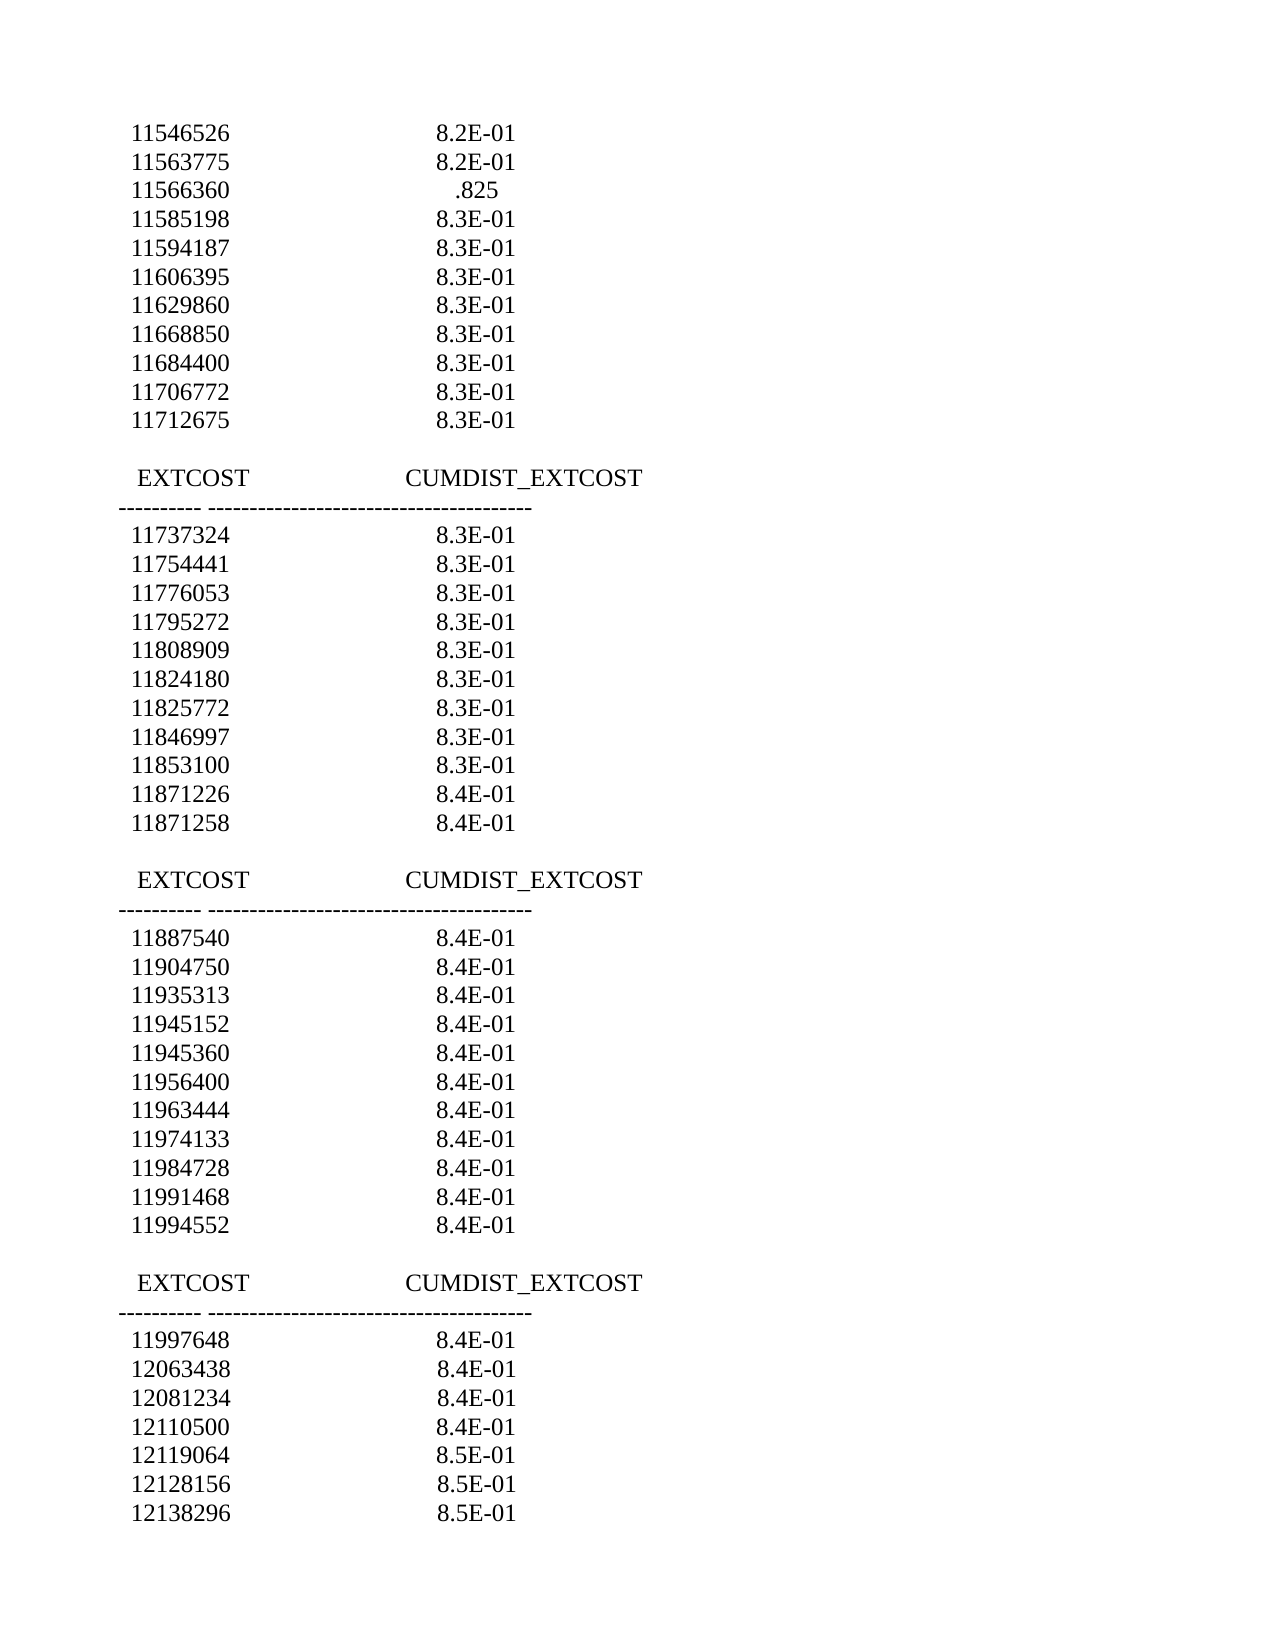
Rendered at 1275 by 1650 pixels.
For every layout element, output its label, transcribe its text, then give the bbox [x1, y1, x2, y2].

text 11904750 8.4E-01 [118, 952, 1157, 981]
text ---------- --------------------------------------- [118, 1297, 1157, 1326]
text 11974133 8.4E-01 [118, 1124, 1157, 1153]
text 11737324 8.3E-01 [118, 521, 1157, 549]
text 11997648 8.4E-01 [118, 1326, 1157, 1354]
text ---------- --------------------------------------- [118, 492, 1157, 521]
text 11606395 8.3E-01 [118, 262, 1157, 291]
text 11594187 8.3E-01 [118, 233, 1157, 262]
text 11887540 8.4E-01 [118, 923, 1157, 952]
text 11668850 8.3E-01 [118, 319, 1157, 348]
text 12081234 8.4E-01 [118, 1383, 1157, 1412]
text 11684400 8.3E-01 [118, 348, 1157, 377]
text 12110500 8.4E-01 [118, 1412, 1157, 1441]
text 11795272 8.3E-01 [118, 607, 1157, 636]
text 11871226 8.4E-01 [118, 779, 1157, 808]
text 12128156 8.5E-01 [118, 1469, 1157, 1498]
text ---------- --------------------------------------- [118, 894, 1157, 923]
text 11853100 8.3E-01 [118, 751, 1157, 779]
text 11935313 8.4E-01 [118, 981, 1157, 1009]
text 11776053 8.3E-01 [118, 578, 1157, 607]
text 11945152 8.4E-01 [118, 1009, 1157, 1038]
text 11808909 8.3E-01 [118, 636, 1157, 664]
text 11585198 8.3E-01 [118, 204, 1157, 233]
text 12063438 8.4E-01 [118, 1354, 1157, 1383]
text EXTCOST CUMDIST_EXTCOST [118, 866, 1157, 894]
text 11984728 8.4E-01 [118, 1153, 1157, 1182]
text 11563775 8.2E-01 [118, 147, 1157, 176]
text 11994552 8.4E-01 [118, 1211, 1157, 1239]
text 11956400 8.4E-01 [118, 1067, 1157, 1096]
text 11846997 8.3E-01 [118, 722, 1157, 751]
text 11546526 8.2E-01 [118, 118, 1157, 147]
text 11871258 8.4E-01 [118, 808, 1157, 837]
text EXTCOST CUMDIST_EXTCOST [118, 1268, 1157, 1297]
text 11754441 8.3E-01 [118, 549, 1157, 578]
text 11629860 8.3E-01 [118, 291, 1157, 319]
text 12119064 8.5E-01 [118, 1441, 1157, 1469]
text 11706772 8.3E-01 [118, 377, 1157, 406]
text 11945360 8.4E-01 [118, 1038, 1157, 1067]
text 11712675 8.3E-01 [118, 406, 1157, 434]
text 12138296 8.5E-01 [118, 1498, 1157, 1527]
text EXTCOST CUMDIST_EXTCOST [118, 463, 1157, 492]
text 11566360 .825 [118, 176, 1157, 204]
text 11825772 8.3E-01 [118, 693, 1157, 722]
text 11963444 8.4E-01 [118, 1096, 1157, 1124]
text 11991468 8.4E-01 [118, 1182, 1157, 1211]
text 11824180 8.3E-01 [118, 664, 1157, 693]
